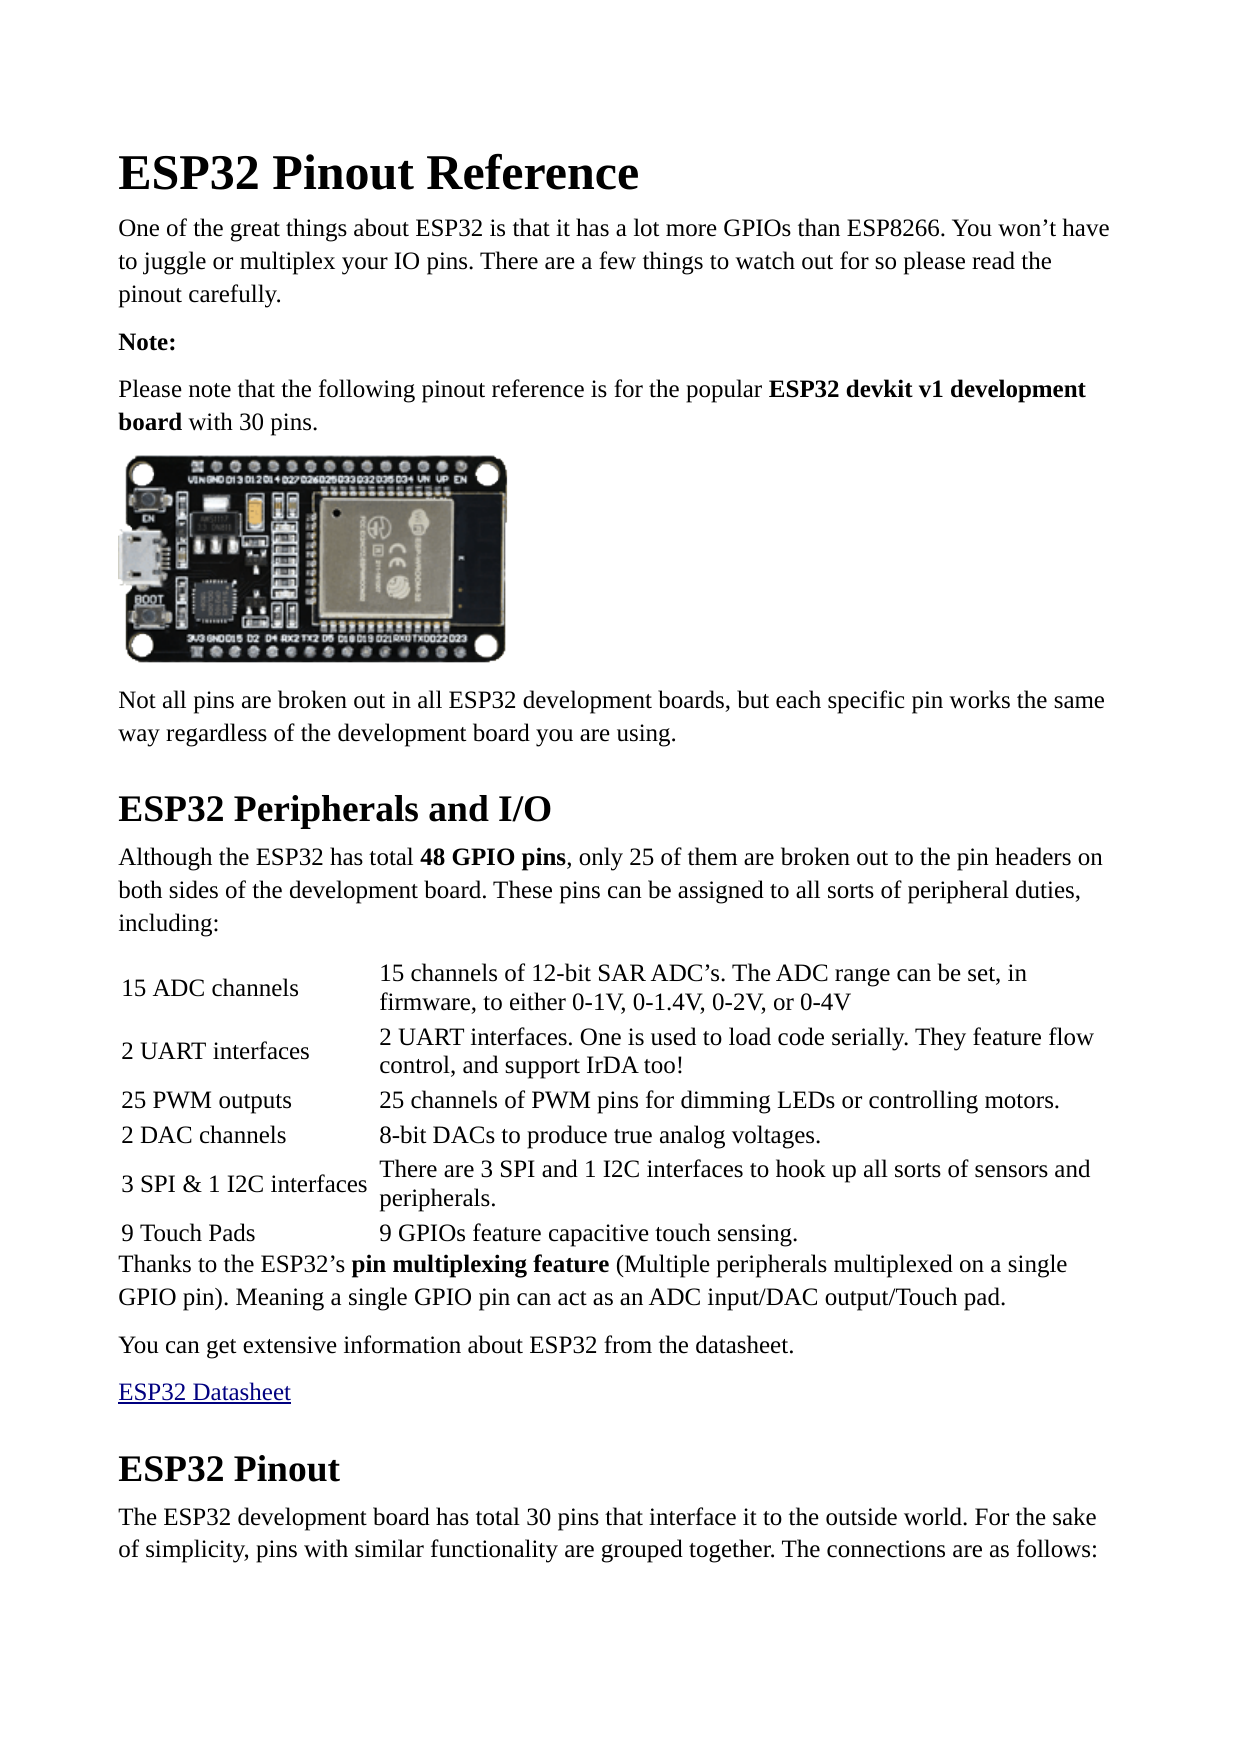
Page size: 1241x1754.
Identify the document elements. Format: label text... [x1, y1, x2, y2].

text ESP32 Datasheet [118, 1377, 1122, 1406]
table_header 15 channels of 12-bit SAR ADC’s. The ADC range can be set, in firmware, to either 0-1V, 0-1.4V, 0-2V, or 0-4V [376, 956, 1122, 1019]
table_header 15 ADC channels [118, 956, 376, 1019]
text Note: [118, 327, 1122, 356]
text Although the ESP32 has total 48 GPIO pins, only 25 of them are broken out to the pin headers on both sides of the development board. These pins can be assigned to all sorts of peripheral duties, including: [118, 842, 1122, 937]
table_cell 2 UART interfaces. One is used to load code serially. They feature flow control, and support IrDA too! [376, 1019, 1122, 1082]
subtitle ESP32 Pinout Reference [118, 143, 1122, 201]
table_cell There are 3 SPI and 1 I2C interfaces to hook up all sorts of sensors and peripherals. [376, 1151, 1122, 1215]
text Not all pins are broken out in all ESP32 development boards, but each specific pin works the same way regardless of the development board you are using. [118, 685, 1122, 747]
table_cell 25 channels of PWM pins for dimming LEDs or controlling motors. [376, 1082, 1122, 1117]
table_cell 3 SPI & 1 I2C interfaces [118, 1151, 376, 1215]
text The ESP32 development board has total 30 pins that interface it to the outside world. For the sake of simplicity, pins with similar functionality are grouped together. The connections are as follows: [118, 1502, 1122, 1563]
table_cell 2 DAC channels [118, 1117, 376, 1151]
text You can get extensive information about ESP32 from the datasheet. [118, 1330, 1122, 1359]
table_cell 25 PWM outputs [118, 1082, 376, 1117]
table_cell 2 UART interfaces [118, 1019, 376, 1082]
text Thanks to the ESP32’s pin multiplexing feature (Multiple peripherals multiplexed on a single GPIO pin). Meaning a single GPIO pin can act as an ADC input/DAC output/Touch pad. [118, 1249, 1122, 1311]
text Please note that the following pinout reference is for the popular ESP32 devkit v1 development board with 30 pins. [118, 374, 1122, 436]
subtitle ESP32 Peripherals and I/O [118, 786, 1122, 829]
table_cell 8-bit DACs to produce true analog voltages. [376, 1117, 1122, 1151]
text One of the great things about ESP32 is that it has a lot more GPIOs than ESP8266. You won’t have to juggle or multiplex your IO pins. There are a few things to watch out for so please read the pinout carefully. [118, 213, 1122, 308]
table_cell 9 Touch Pads [118, 1215, 376, 1249]
subtitle ESP32 Pinout [118, 1446, 1122, 1489]
picture [118, 455, 509, 666]
table_cell 9 GPIOs feature capacitive touch sensing. [376, 1215, 1122, 1249]
